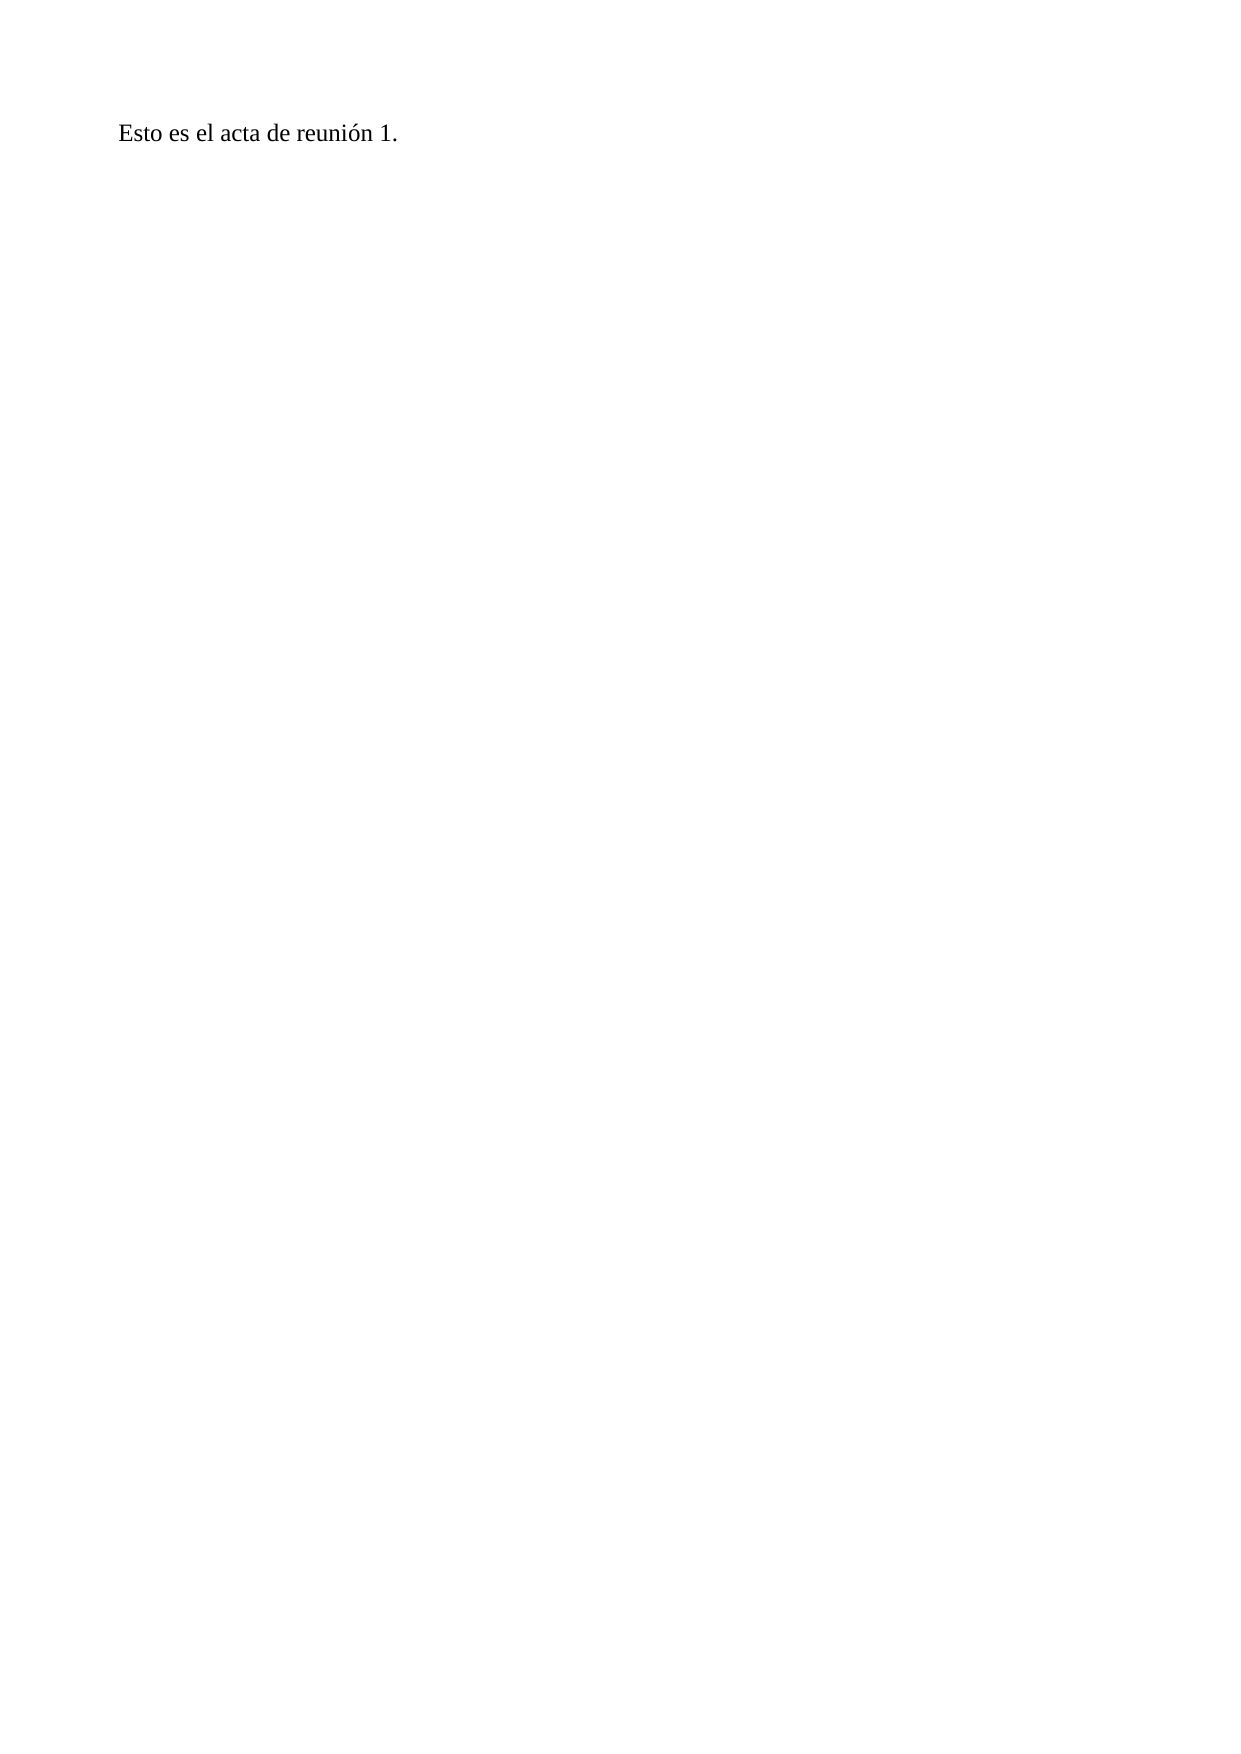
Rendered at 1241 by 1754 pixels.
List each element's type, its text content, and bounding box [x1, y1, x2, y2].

text Esto es el acta de reunión 1. [118, 118, 1122, 147]
